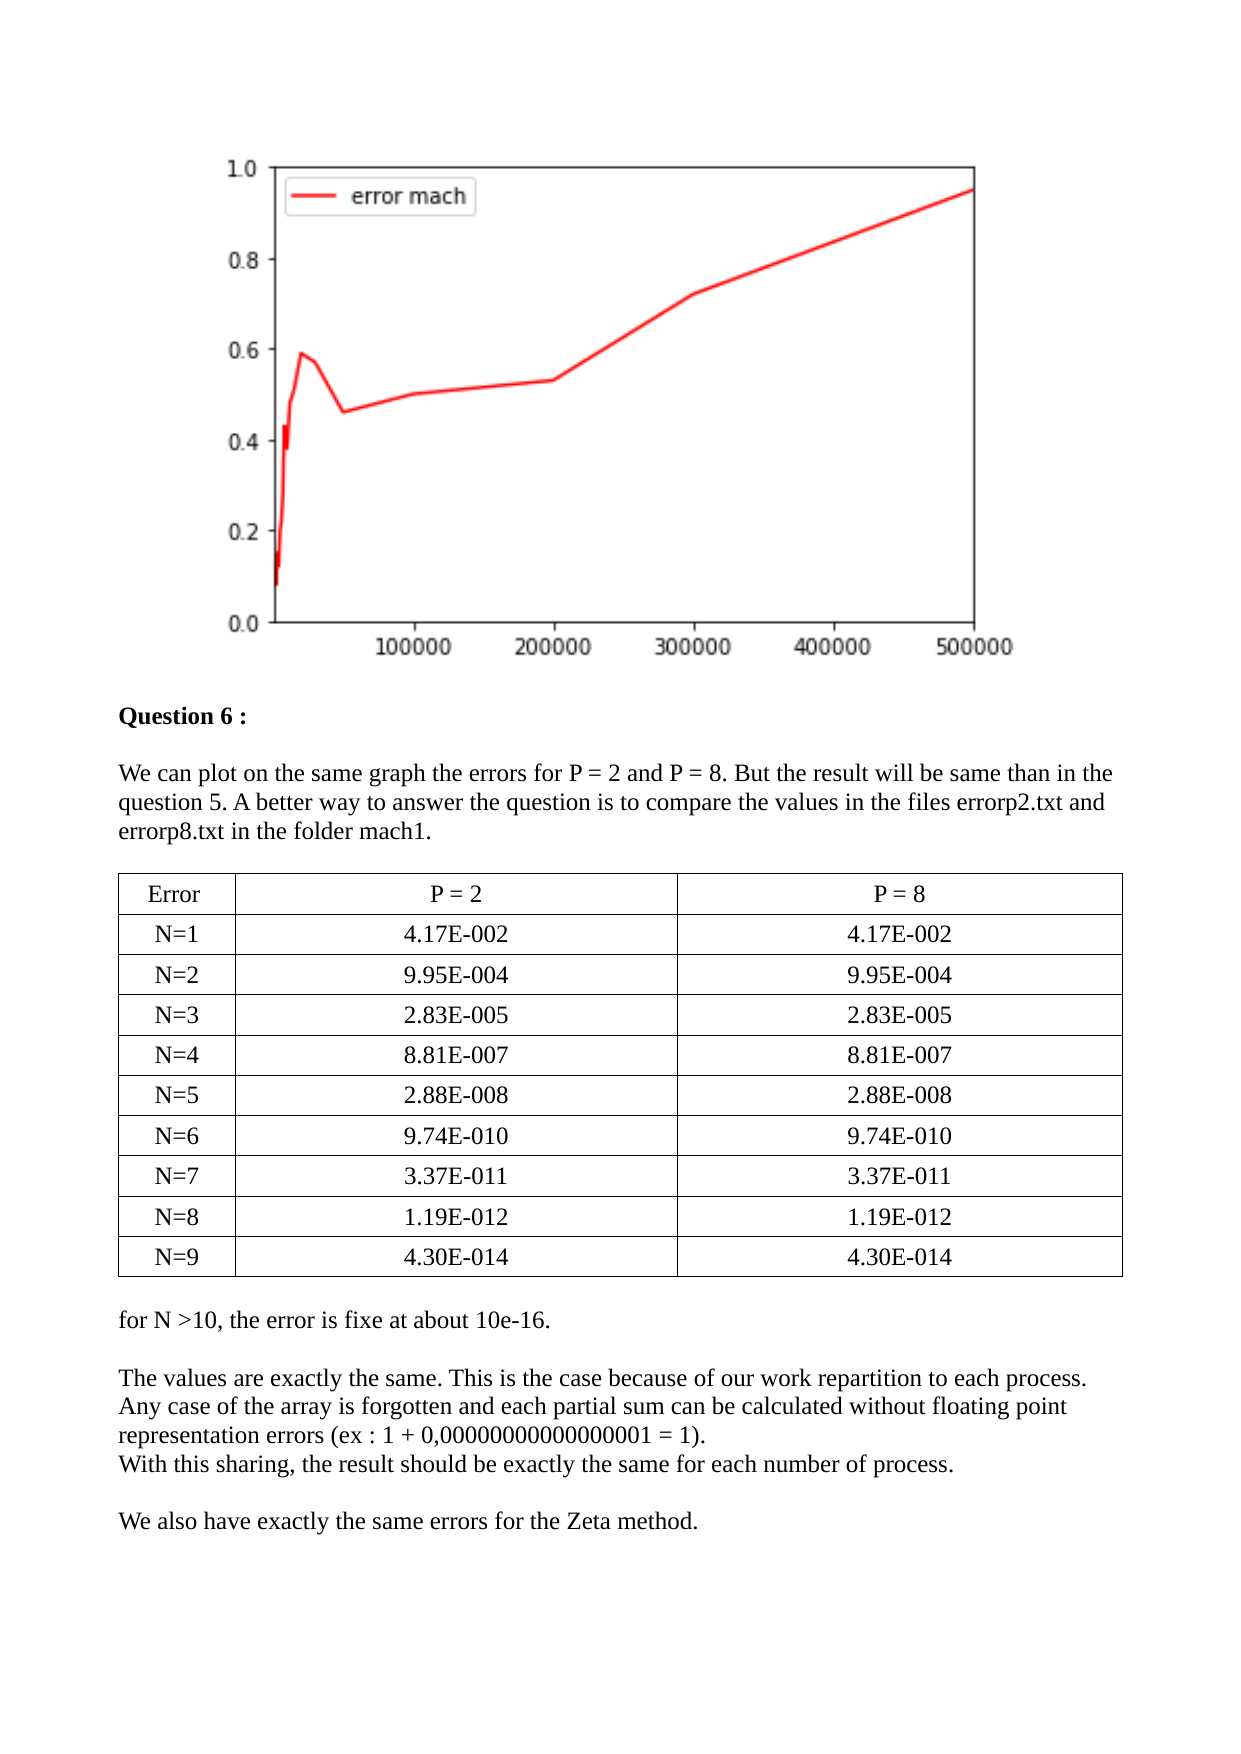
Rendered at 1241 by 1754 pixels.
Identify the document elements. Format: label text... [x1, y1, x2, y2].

table_cell 2,88E-008 [236, 1076, 677, 1115]
table_cell 9,74E-010 [236, 1116, 677, 1155]
table_cell 2,83E-005 [236, 995, 677, 1034]
table_cell 9,95E-004 [678, 955, 1122, 994]
table_cell N=8 [119, 1197, 235, 1236]
table_header Error [119, 874, 235, 913]
table_cell N=3 [119, 995, 235, 1034]
table_cell N=7 [119, 1156, 235, 1196]
table_cell N=9 [119, 1237, 235, 1276]
text The values are exactly the same. This is the case because of our work repartition to each process. Any case of the array is forgotten and each partial sum can be calculated without floating point representation errors (ex : 1 + 0,00000000000000001 = 1). [118, 1363, 1122, 1449]
table_cell 9,74E-010 [678, 1116, 1122, 1155]
text Question 6 : [118, 701, 1122, 729]
table_cell 1,19E-012 [236, 1197, 677, 1236]
text for N >10, the error is fixe at about 10e-16. [118, 1305, 1122, 1334]
text We also have exactly the same errors for the Zeta method. [118, 1506, 1122, 1535]
table_cell 3,37E-011 [678, 1156, 1122, 1196]
table_cell 4,30E-014 [236, 1237, 677, 1276]
table_cell 3,37E-011 [236, 1156, 677, 1196]
table_cell 8,81E-007 [236, 1036, 677, 1075]
table_cell 9,95E-004 [236, 955, 677, 994]
picture [212, 146, 1028, 672]
table_cell N=1 [119, 915, 235, 954]
table_cell 2,88E-008 [678, 1076, 1122, 1115]
table_cell N=6 [119, 1116, 235, 1155]
table_cell 4,30E-014 [678, 1237, 1122, 1276]
table_cell 4,17E-002 [678, 915, 1122, 954]
table_cell 4,17E-002 [236, 915, 677, 954]
table_cell N=4 [119, 1036, 235, 1075]
table_cell 8,81E-007 [678, 1036, 1122, 1075]
table_cell 2,83E-005 [678, 995, 1122, 1034]
table_header P = 8 [678, 874, 1122, 913]
table_cell N=2 [119, 955, 235, 994]
table_cell N=5 [119, 1076, 235, 1115]
table_cell 1,19E-012 [678, 1197, 1122, 1236]
table_header P = 2 [236, 874, 677, 913]
text We can plot on the same graph the errors for P = 2 and P = 8. But the result will be same than in the question 5. A better way to answer the question is to compare the values in the files errorp2.txt and errorp8.txt in the folder mach1. [118, 758, 1122, 844]
text With this sharing, the result should be exactly the same for each number of process. [118, 1449, 1122, 1478]
